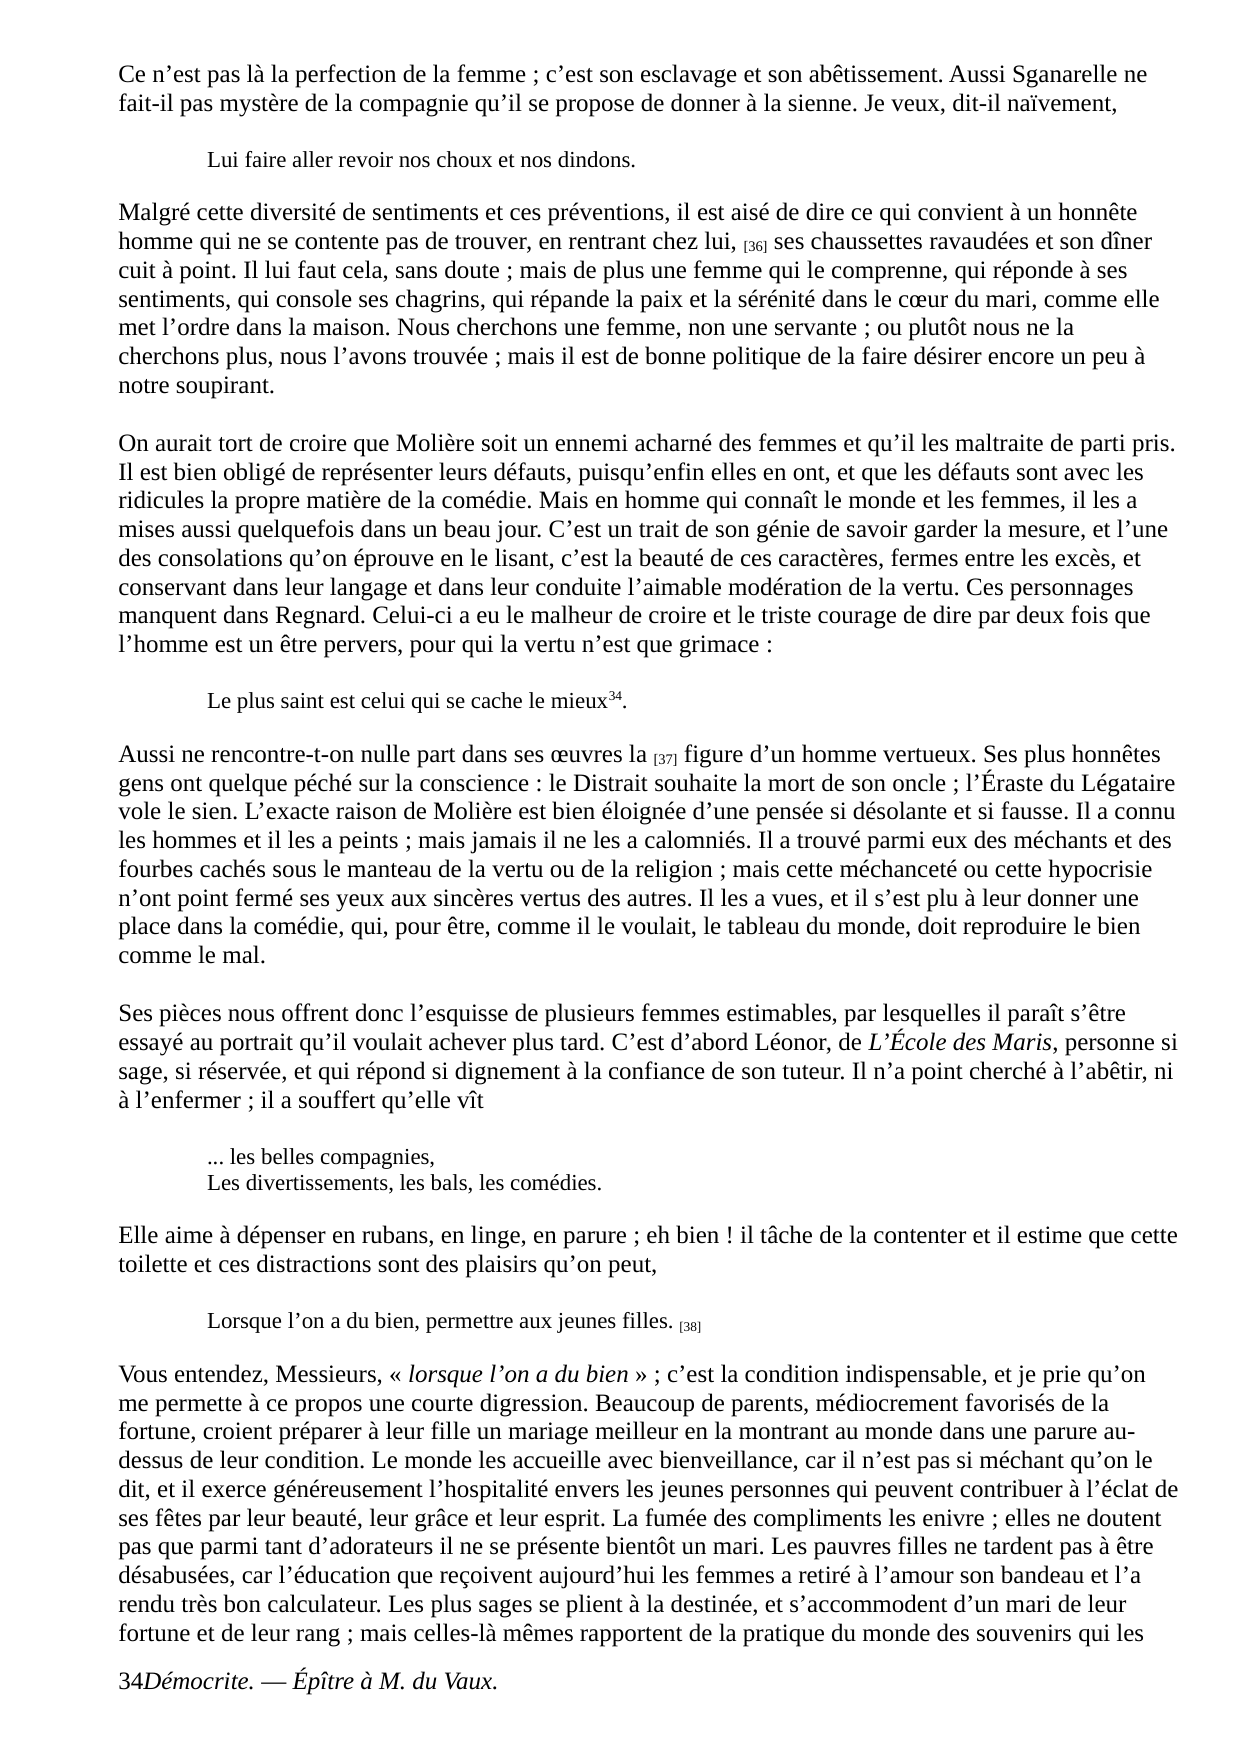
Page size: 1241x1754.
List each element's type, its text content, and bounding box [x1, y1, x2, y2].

text Lui faire aller revoir nos choux et nos dindons. [207, 146, 1181, 172]
text Le plus saint est celui qui se cache le mieux. [207, 688, 1181, 714]
text Les divertissements, les bals, les comédies. [207, 1169, 1181, 1196]
text Aussi ne rencontre-t-on nulle part dans ses œuvres la [37] figure d’un homme vertueux. Ses plus honnêtes gens ont quelque péché sur la conscience : le Distrait souhaite la mort de son oncle ; l’Éraste du Légataire vole le sien. L’exacte raison de Molière est bien éloignée d’une pensée si désolante et si fausse. Il a connu les hommes et il les a peints ; mais jamais il ne les a calomniés. Il a trouvé parmi eux des méchants et des fourbes cachés sous le manteau de la vertu ou de la religion ; mais cette méchanceté ou cette hypocrisie n’ont point fermé ses yeux aux sincères vertus des autres. Il les a vues, et il s’est plu à leur donner une place dans la comédie, qui, pour être, comme il le voulait, le tableau du monde, doit reproduire le bien comme le mal. [118, 739, 1181, 969]
text Ses pièces nous offrent donc l’esquisse de plusieurs femmes estimables, par lesquelles il paraît s’être essayé au portrait qu’il voulait achever plus tard. C’est d’abord Léonor, de L’École des Maris, personne si sage, si réservée, et qui répond si dignement à la confiance de son tuteur. Il n’a point cherché à l’abêtir, ni à l’enfermer ; il a souffert qu’elle vît [118, 998, 1181, 1113]
text Vous entendez, Messieurs, « lorsque l’on a du bien » ; c’est la condition indispensable, et je prie qu’on me permette à ce propos une courte digression. Beaucoup de parents, médiocrement favorisés de la fortune, croient préparer à leur fille un mariage meilleur en la montrant au monde dans une parure au-dessus de leur condition. Le monde les accueille avec bienveillance, car il n’est pas si méchant qu’on le dit, et il exerce généreusement l’hospitalité envers les jeunes personnes qui peuvent contribuer à l’éclat de ses fêtes par leur beauté, leur grâce et leur esprit. La fumée des compliments les enivre ; elles ne doutent pas que parmi tant d’adorateurs il ne se présente bientôt un mari. Les pauvres filles ne tardent pas à être désabusées, car l’éducation que reçoivent aujourd’hui les femmes a retiré à l’amour son bandeau et l’a rendu très bon calculateur. Les plus sages se plient à la destinée, et s’accommodent d’un mari de leur fortune et de leur rang ; mais celles-là mêmes rapportent de la pratique du monde des souvenirs qui les [118, 1359, 1181, 1646]
text Ce n’est pas là la perfection de la femme ; c’est son esclavage et son abêtissement. Aussi Sganarelle ne fait-il pas mystère de la compagnie qu’il se propose de donner à la sienne. Je veux, dit-il naïvement, [118, 59, 1181, 117]
text ... les belles compagnies, [207, 1143, 1181, 1169]
text Elle aime à dépenser en rubans, en linge, en parure ; eh bien ! il tâche de la contenter et il estime que cette toilette et ces distractions sont des plaisirs qu’on peut, [118, 1221, 1181, 1278]
text Malgré cette diversité de sentiments et ces préventions, il est aisé de dire ce qui convient à un honnête homme qui ne se contente pas de trouver, en rentrant chez lui, [36] ses chaussettes ravaudées et son dîner cuit à point. Il lui faut cela, sans doute ; mais de plus une femme qui le comprenne, qui réponde à ses sentiments, qui console ses chagrins, qui répande la paix et la sérénité dans le cœur du mari, comme elle met l’ordre dans la maison. Nous cherchons une femme, non une servante ; ou plutôt nous ne la cherchons plus, nous l’avons trouvée ; mais il est de bonne politique de la faire désirer encore un peu à notre soupirant. [118, 197, 1181, 399]
text Lorsque l’on a du bien, permettre aux jeunes filles. [38] [207, 1308, 1181, 1334]
text On aurait tort de croire que Molière soit un ennemi acharné des femmes et qu’il les maltraite de parti pris. Il est bien obligé de représenter leurs défauts, puisqu’enfin elles en ont, et que les défauts sont avec les ridicules la propre matière de la comédie. Mais en homme qui connaît le monde et les femmes, il les a mises aussi quelquefois dans un beau jour. C’est un trait de son génie de savoir garder la mesure, et l’une des consolations qu’on éprouve en le lisant, c’est la beauté de ces caractères, fermes entre les excès, et conservant dans leur langage et dans leur conduite l’aimable modération de la vertu. Ces personnages manquent dans Regnard. Celui-ci a eu le malheur de croire et le triste courage de dire par deux fois que l’homme est un être pervers, pour qui la vertu n’est que grimace : [118, 428, 1181, 658]
text Démocrite. — Épître à M. du Vaux. [118, 1666, 1181, 1695]
